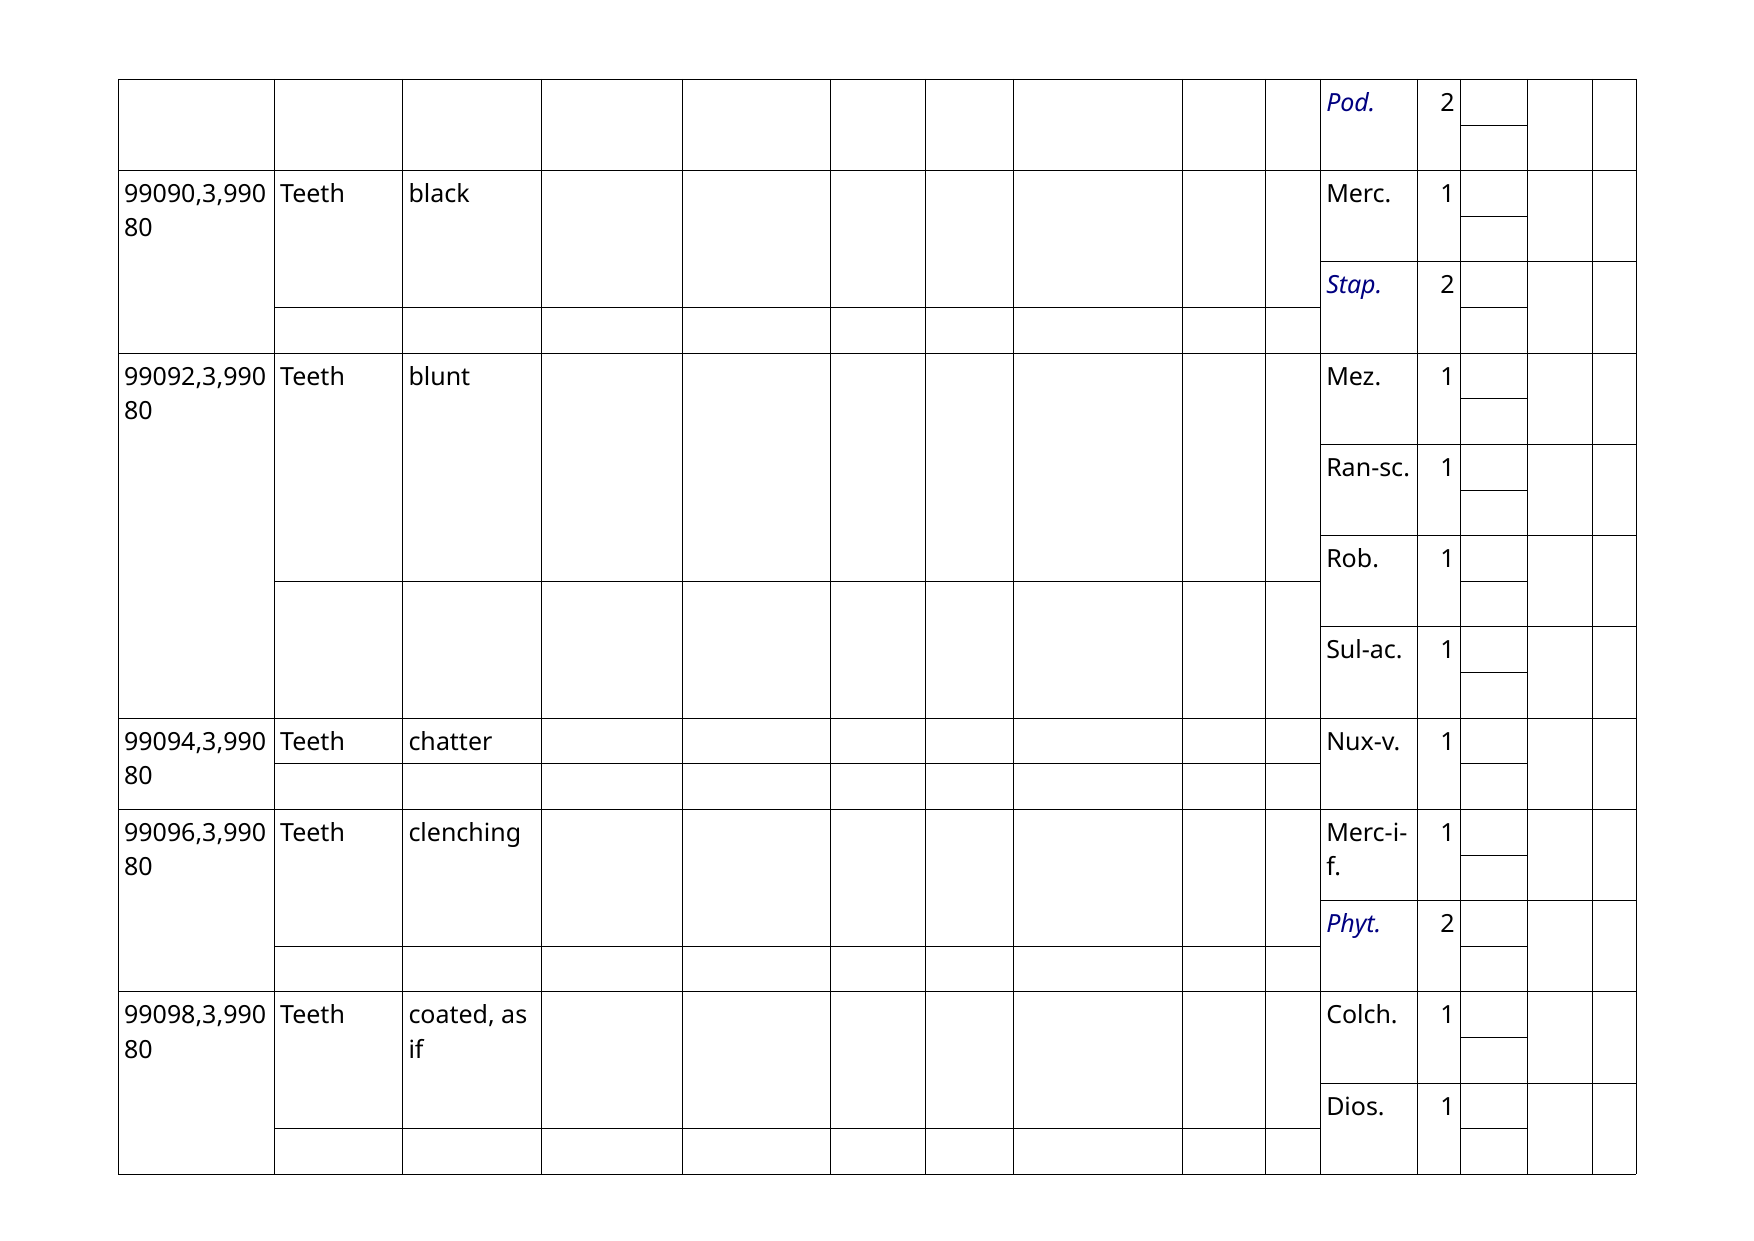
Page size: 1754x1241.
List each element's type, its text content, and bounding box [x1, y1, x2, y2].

table_cell [1266, 947, 1320, 991]
table_cell [683, 582, 830, 718]
table_cell [1461, 764, 1527, 809]
table_cell 1 [1418, 627, 1460, 718]
table_cell [683, 354, 830, 581]
table_cell [1461, 992, 1527, 1037]
table_cell [1528, 445, 1592, 535]
table_cell [1593, 171, 1636, 261]
table_cell chatter [403, 719, 541, 763]
table_cell [1461, 491, 1527, 535]
table_cell [683, 992, 830, 1128]
table_cell [1266, 810, 1320, 946]
table_cell [926, 992, 1013, 1128]
table_cell [1461, 445, 1527, 489]
table_cell [1014, 992, 1182, 1128]
table_cell [831, 947, 925, 991]
table_cell Merc-i-f. [1321, 810, 1417, 900]
table_cell [1528, 171, 1592, 261]
table_cell [1266, 582, 1320, 718]
table_cell [926, 171, 1013, 307]
table_cell Merc. [1321, 171, 1417, 261]
table_cell [1266, 992, 1320, 1128]
table_cell [403, 1129, 541, 1174]
table_cell [683, 1129, 830, 1174]
table_cell [1461, 673, 1527, 718]
table_cell clenching [403, 810, 541, 946]
table_cell [1461, 582, 1527, 626]
table_cell [831, 80, 925, 170]
table_cell [1593, 627, 1636, 718]
table_cell [831, 308, 925, 353]
table_cell 2 [1418, 80, 1460, 170]
table_cell [1183, 764, 1265, 809]
table_cell [1461, 810, 1527, 854]
table_cell [831, 992, 925, 1128]
table_cell [1461, 308, 1527, 353]
table_cell [1528, 80, 1592, 170]
table_cell [1593, 80, 1636, 170]
table_cell Dios. [1321, 1084, 1417, 1174]
table_cell [1183, 947, 1265, 991]
table_cell [926, 1129, 1013, 1174]
table_cell [683, 947, 830, 991]
table_cell [1183, 354, 1265, 581]
table_cell [1593, 262, 1636, 353]
table_cell [1183, 308, 1265, 353]
table_cell [1014, 308, 1182, 353]
table_cell [1593, 1084, 1636, 1174]
table_cell 99094,3,99080 [119, 719, 274, 809]
table_cell [926, 764, 1013, 809]
table_cell [1266, 171, 1320, 307]
table_cell [1183, 582, 1265, 718]
table_cell [926, 947, 1013, 991]
table_cell [926, 308, 1013, 353]
table_cell [275, 582, 402, 718]
table_cell [275, 1129, 402, 1174]
table_cell [542, 992, 682, 1128]
table_cell coated, as if [403, 992, 541, 1128]
table_cell [275, 947, 402, 991]
table_cell Ran-sc. [1321, 445, 1417, 535]
table_cell Colch. [1321, 992, 1417, 1083]
table_cell [542, 308, 682, 353]
table_cell 1 [1418, 992, 1460, 1083]
table_cell [1014, 80, 1182, 170]
table_cell [1461, 901, 1527, 946]
table_cell [1014, 719, 1182, 763]
table_cell [1461, 536, 1527, 581]
table_cell [831, 1129, 925, 1174]
table_cell [683, 764, 830, 809]
table_cell [1461, 354, 1527, 398]
table_cell 1 [1418, 354, 1460, 444]
table_cell [1461, 80, 1527, 124]
table_cell [1014, 171, 1182, 307]
table_cell [1183, 1129, 1265, 1174]
table_cell [542, 80, 682, 170]
table_cell [1461, 399, 1527, 444]
table_cell [1183, 992, 1265, 1128]
table_cell [1461, 1129, 1527, 1174]
table_cell Nux-v. [1321, 719, 1417, 809]
table_cell [683, 810, 830, 946]
table_cell [403, 947, 541, 991]
table_cell [275, 80, 402, 170]
table_cell [1528, 719, 1592, 809]
table_cell [1266, 764, 1320, 809]
table_cell [1528, 354, 1592, 444]
table_cell [1461, 262, 1527, 307]
table_cell 1 [1418, 171, 1460, 261]
table_cell Teeth [275, 810, 402, 946]
table_cell [1461, 126, 1527, 170]
table_cell [542, 810, 682, 946]
table_cell [1528, 536, 1592, 626]
table_cell [542, 764, 682, 809]
table_cell [275, 308, 402, 353]
table_cell [1528, 1084, 1592, 1174]
table_cell [1593, 810, 1636, 900]
table_cell 1 [1418, 536, 1460, 626]
table_cell Stap. [1321, 262, 1417, 353]
table_cell 2 [1418, 901, 1460, 991]
table_cell [831, 719, 925, 763]
table_cell Teeth [275, 719, 402, 763]
table_cell [926, 582, 1013, 718]
table_cell [1183, 719, 1265, 763]
table_cell [1461, 947, 1527, 991]
table_cell Teeth [275, 171, 402, 307]
table_cell [683, 171, 830, 307]
table_cell [1014, 810, 1182, 946]
table_cell [403, 80, 541, 170]
table_cell [1528, 810, 1592, 900]
table_cell [1461, 217, 1527, 261]
table_cell Teeth [275, 354, 402, 581]
table_cell [1593, 901, 1636, 991]
table_cell [1528, 262, 1592, 353]
table_cell [1593, 536, 1636, 626]
table_cell [1266, 308, 1320, 353]
table_cell 1 [1418, 1084, 1460, 1174]
table_cell [403, 764, 541, 809]
table_cell Phyt. [1321, 901, 1417, 991]
table_cell [1014, 947, 1182, 991]
table_cell [1014, 764, 1182, 809]
table_cell 99092,3,99080 [119, 354, 274, 718]
table_cell [1461, 856, 1527, 900]
table_cell 99090,3,99080 [119, 171, 274, 353]
table_cell Mez. [1321, 354, 1417, 444]
table_cell [1183, 80, 1265, 170]
table_cell [1461, 719, 1527, 763]
table_cell [542, 947, 682, 991]
table_cell Pod. [1321, 80, 1417, 170]
table_cell [1461, 1038, 1527, 1083]
table_cell [403, 582, 541, 718]
table_cell [1528, 992, 1592, 1083]
table_cell 99096,3,99080 [119, 810, 274, 991]
table_cell [403, 308, 541, 353]
table_cell Teeth [275, 992, 402, 1128]
table_cell [683, 80, 830, 170]
table_cell [1461, 171, 1527, 216]
table_cell [1266, 719, 1320, 763]
table_cell [1461, 1084, 1527, 1128]
table_cell [1183, 171, 1265, 307]
table_cell [542, 171, 682, 307]
table_cell [926, 354, 1013, 581]
table_cell [683, 719, 830, 763]
table_cell [926, 719, 1013, 763]
table_cell [542, 1129, 682, 1174]
table_cell [926, 80, 1013, 170]
table_cell [1528, 901, 1592, 991]
table_cell [542, 354, 682, 581]
table_cell [1266, 354, 1320, 581]
table_cell [119, 80, 274, 170]
table_cell [1528, 627, 1592, 718]
table_cell [831, 354, 925, 581]
table_cell [831, 810, 925, 946]
table_cell [1593, 992, 1636, 1083]
table_cell [1266, 1129, 1320, 1174]
table_cell 1 [1418, 445, 1460, 535]
table_cell [1183, 810, 1265, 946]
table_cell [1593, 719, 1636, 809]
table_cell [1266, 80, 1320, 170]
table_cell [1593, 445, 1636, 535]
table_cell [542, 719, 682, 763]
table_cell [1461, 627, 1527, 672]
table_cell Sul-ac. [1321, 627, 1417, 718]
table_cell [542, 582, 682, 718]
table_cell 99098,3,99080 [119, 992, 274, 1174]
table_cell [831, 171, 925, 307]
table_cell [683, 308, 830, 353]
table_cell [1014, 582, 1182, 718]
table_cell [1014, 354, 1182, 581]
table_cell [275, 764, 402, 809]
table_cell [1593, 354, 1636, 444]
table_cell [831, 764, 925, 809]
table_cell black [403, 171, 541, 307]
table_cell [831, 582, 925, 718]
table_cell [1014, 1129, 1182, 1174]
table_cell 1 [1418, 810, 1460, 900]
table_cell 2 [1418, 262, 1460, 353]
table_cell 1 [1418, 719, 1460, 809]
table_cell Rob. [1321, 536, 1417, 626]
table_cell blunt [403, 354, 541, 581]
table_cell [926, 810, 1013, 946]
